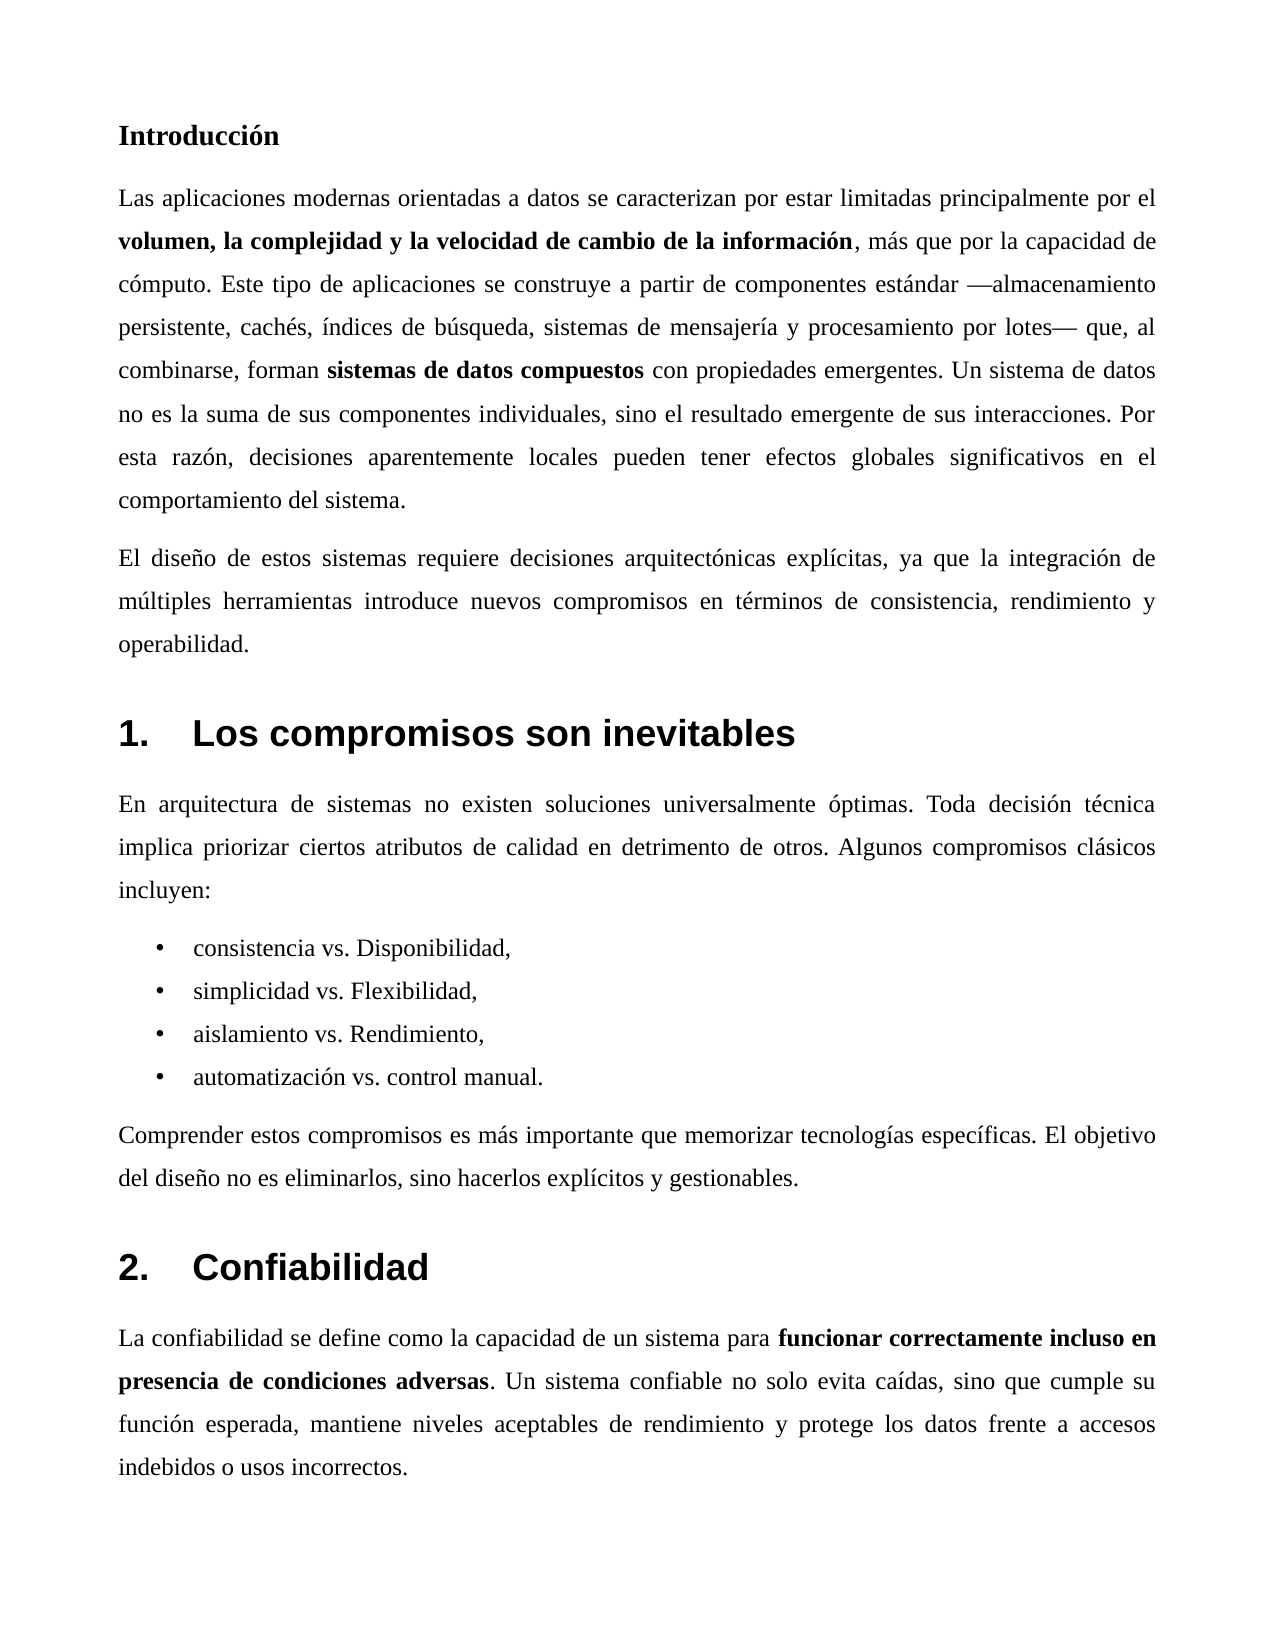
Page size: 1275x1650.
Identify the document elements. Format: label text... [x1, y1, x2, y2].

list consistencia vs. Disponibilidad, [156, 933, 1157, 961]
text El diseño de estos sistemas requiere decisiones arquitectónicas explícitas, ya que la integración de múltiples herramientas introduce nuevos compromisos en términos de consistencia, rendimiento y operabilidad. [118, 543, 1157, 658]
text Introducción [118, 118, 1157, 152]
text En arquitectura de sistemas no existen soluciones universalmente óptimas. Toda decisión técnica implica priorizar ciertos atributos de calidad en detrimento de otros. Algunos compromisos clásicos incluyen: [118, 789, 1157, 904]
list automatización vs. control manual. [156, 1062, 1157, 1091]
list simplicidad vs. Flexibilidad, [156, 976, 1157, 1004]
text La confiabilidad se define como la capacidad de un sistema para funcionar correctamente incluso en presencia de condiciones adversas. Un sistema confiable no solo evita caídas, sino que cumple su función esperada, mantiene niveles aceptables de rendimiento y protege los datos frente a accesos indebidos o usos incorrectos. [118, 1323, 1157, 1481]
list aislamiento vs. Rendimiento, [156, 1019, 1157, 1048]
subtitle Confiabilidad [118, 1246, 1157, 1289]
subtitle Los compromisos son inevitables [118, 712, 1157, 755]
text Comprender estos compromisos es más importante que memorizar tecnologías específicas. El objetivo del diseño no es eliminarlos, sino hacerlos explícitos y gestionables. [118, 1120, 1157, 1192]
text Las aplicaciones modernas orientadas a datos se caracterizan por estar limitadas principalmente por el volumen, la complejidad y la velocidad de cambio de la información, más que por la capacidad de cómputo. Este tipo de aplicaciones se construye a partir de componentes estándar —almacenamiento persistente, cachés, índices de búsqueda, sistemas de mensajería y procesamiento por lotes— que, al combinarse, forman sistemas de datos compuestos con propiedades emergentes. Un sistema de datos no es la suma de sus componentes individuales, sino el resultado emergente de sus interacciones. Por esta razón, decisiones aparentemente locales pueden tener efectos globales significativos en el comportamiento del sistema. [118, 183, 1157, 514]
